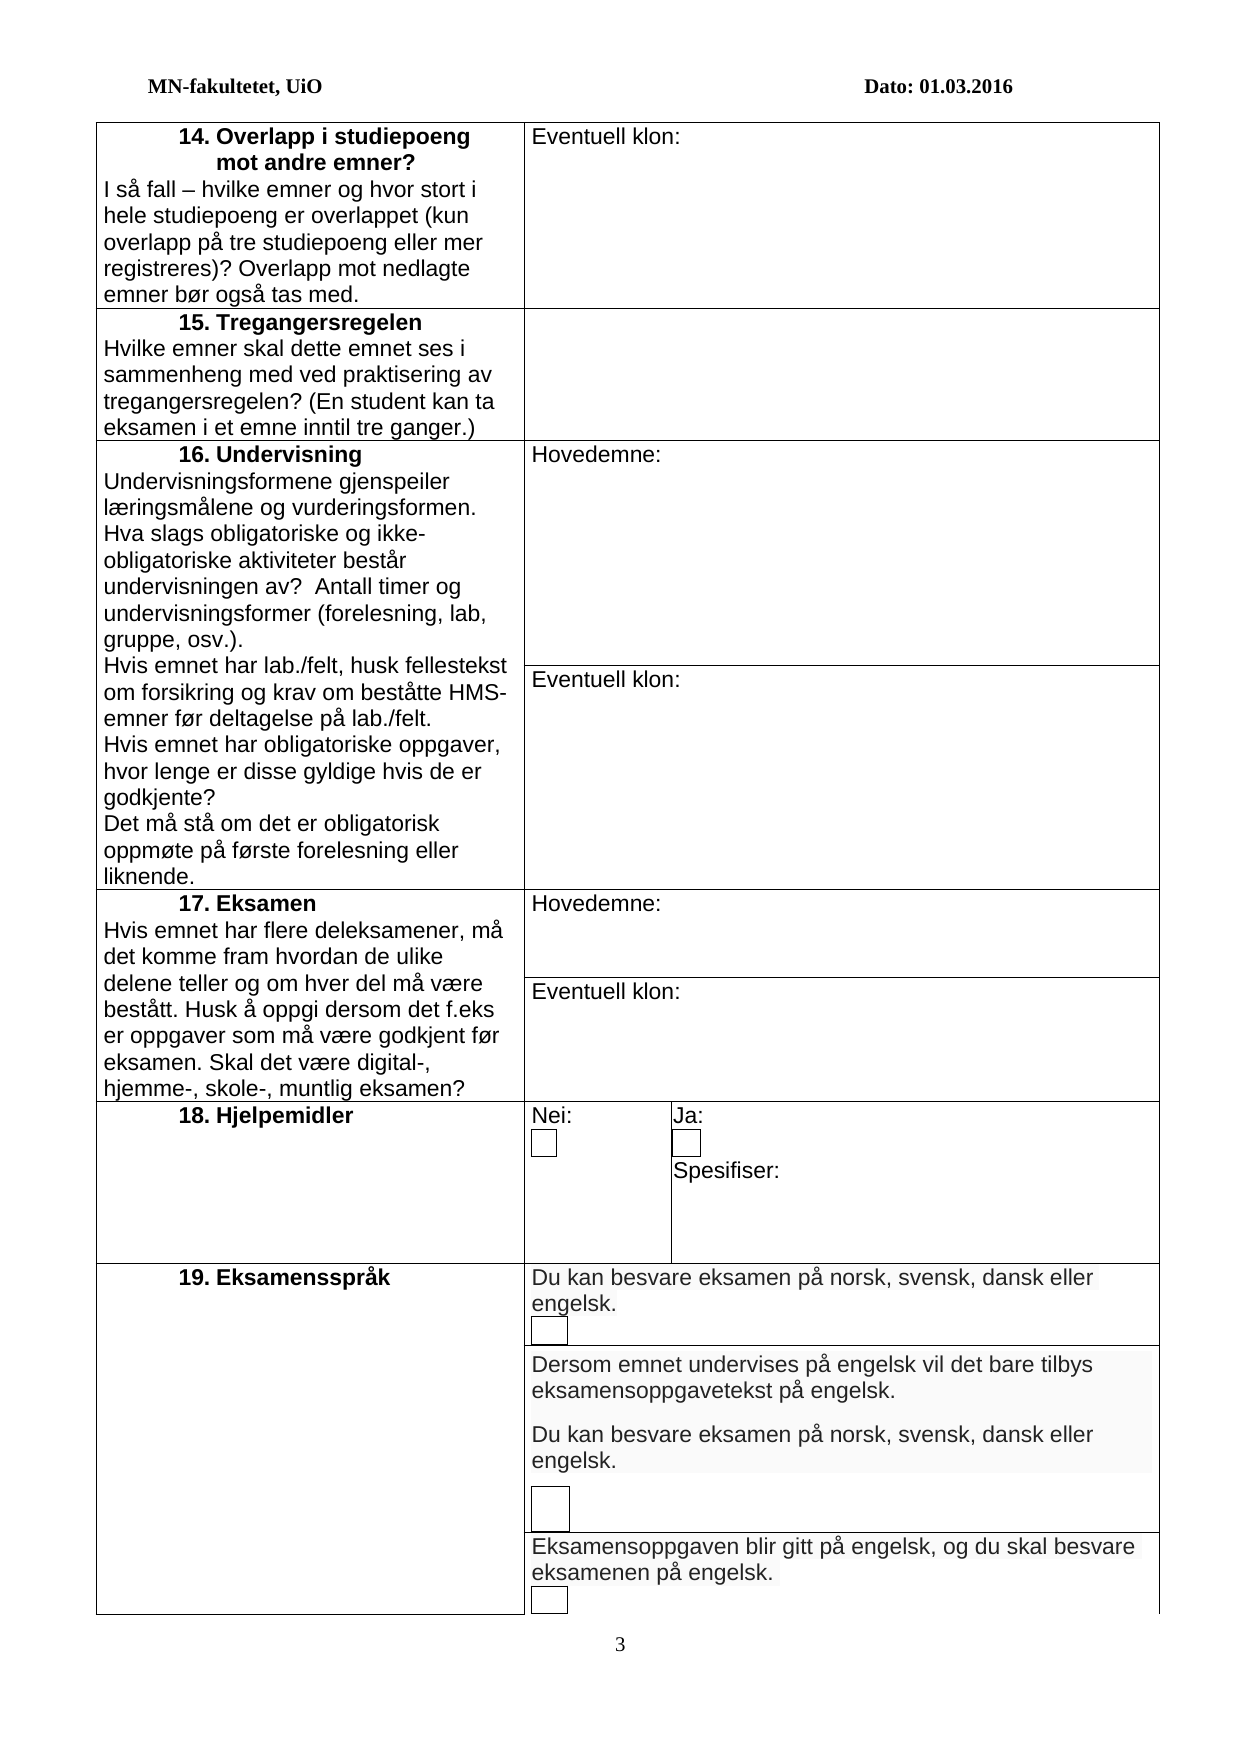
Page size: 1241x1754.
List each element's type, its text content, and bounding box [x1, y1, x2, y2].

table_cell Hjelpemidler [97, 1102, 524, 1262]
table_cell [1160, 1101, 1240, 1262]
table_cell Ja: Spesifiser: [672, 1102, 1159, 1262]
table_header [532, 1130, 556, 1156]
table_cell Eksamensoppgaven blir gitt på engelsk, og du skal besvare eksamenen på engelsk. [525, 1533, 1159, 1614]
table_cell Tregangersregelen Hvilke emner skal dette emnet ses i sammenheng med ved praktisering av tregangersregelen? (En student kan ta eksamen i et emne inntil tre ganger.) [97, 309, 524, 440]
table_cell [1160, 308, 1240, 440]
table_cell Eksamen Hvis emnet har flere deleksamener, må det komme fram hvordan de ulike delene teller og om hver del må være bestått. Husk å oppgi dersom det f.eks er oppgaver som må være godkjent før eksamen. Skal det være digital-, hjemme-, skole-, muntlig eksamen? [97, 890, 524, 1101]
table_header [532, 1317, 567, 1344]
table_cell [1160, 665, 1240, 889]
table_cell Undervisning Undervisningsformene gjenspeiler læringsmålene og vurderingsformen. Hva slags obligatoriske og ikke-obligatoriske aktiviteter består undervisningen av? Antall timer og undervisningsformer (forelesning, lab, gruppe, osv.). Hvis emnet har lab./felt, husk fellestekst om forsikring og krav om beståtte HMS-emner før deltagelse på lab./felt. Hvis emnet har obligatoriske oppgaver, hvor lenge er disse gyldige hvis de er godkjente? Det må stå om det er obligatorisk oppmøte på første forelesning eller liknende. [97, 441, 524, 889]
table_cell Dersom emnet undervises på engelsk vil det bare tilbys eksamensoppgavetekst på engelsk. Du kan besvare eksamen på norsk, svensk, dansk eller engelsk. [525, 1346, 1159, 1532]
table_header [532, 1487, 569, 1531]
table_cell Eventuell klon: [525, 666, 1159, 889]
table_cell Hovedemne: [525, 441, 1159, 664]
table_cell Eksamensspråk [97, 1264, 524, 1614]
table_cell Eventuell klon: [525, 978, 1159, 1101]
table_cell [1160, 889, 1240, 1101]
table_cell [1160, 440, 1240, 664]
table_cell Hovedemne: [525, 890, 1159, 977]
table_cell [1160, 1263, 1240, 1614]
table_cell [525, 309, 1159, 440]
table_cell Nei: [525, 1102, 671, 1262]
table_cell Du kan besvare eksamen på norsk, svensk, dansk eller engelsk. [525, 1264, 1159, 1345]
table_header [673, 1130, 700, 1156]
table_header [532, 1587, 567, 1613]
table_cell [1160, 122, 1240, 307]
table_cell Eventuell klon: [525, 123, 1159, 307]
table_cell Overlapp i studiepoeng mot andre emner? I så fall – hvilke emner og hvor stort i hele studiepoeng er overlappet (kun overlapp på tre studiepoeng eller mer registreres)? Overlapp mot nedlagte emner bør også tas med. [97, 123, 524, 307]
